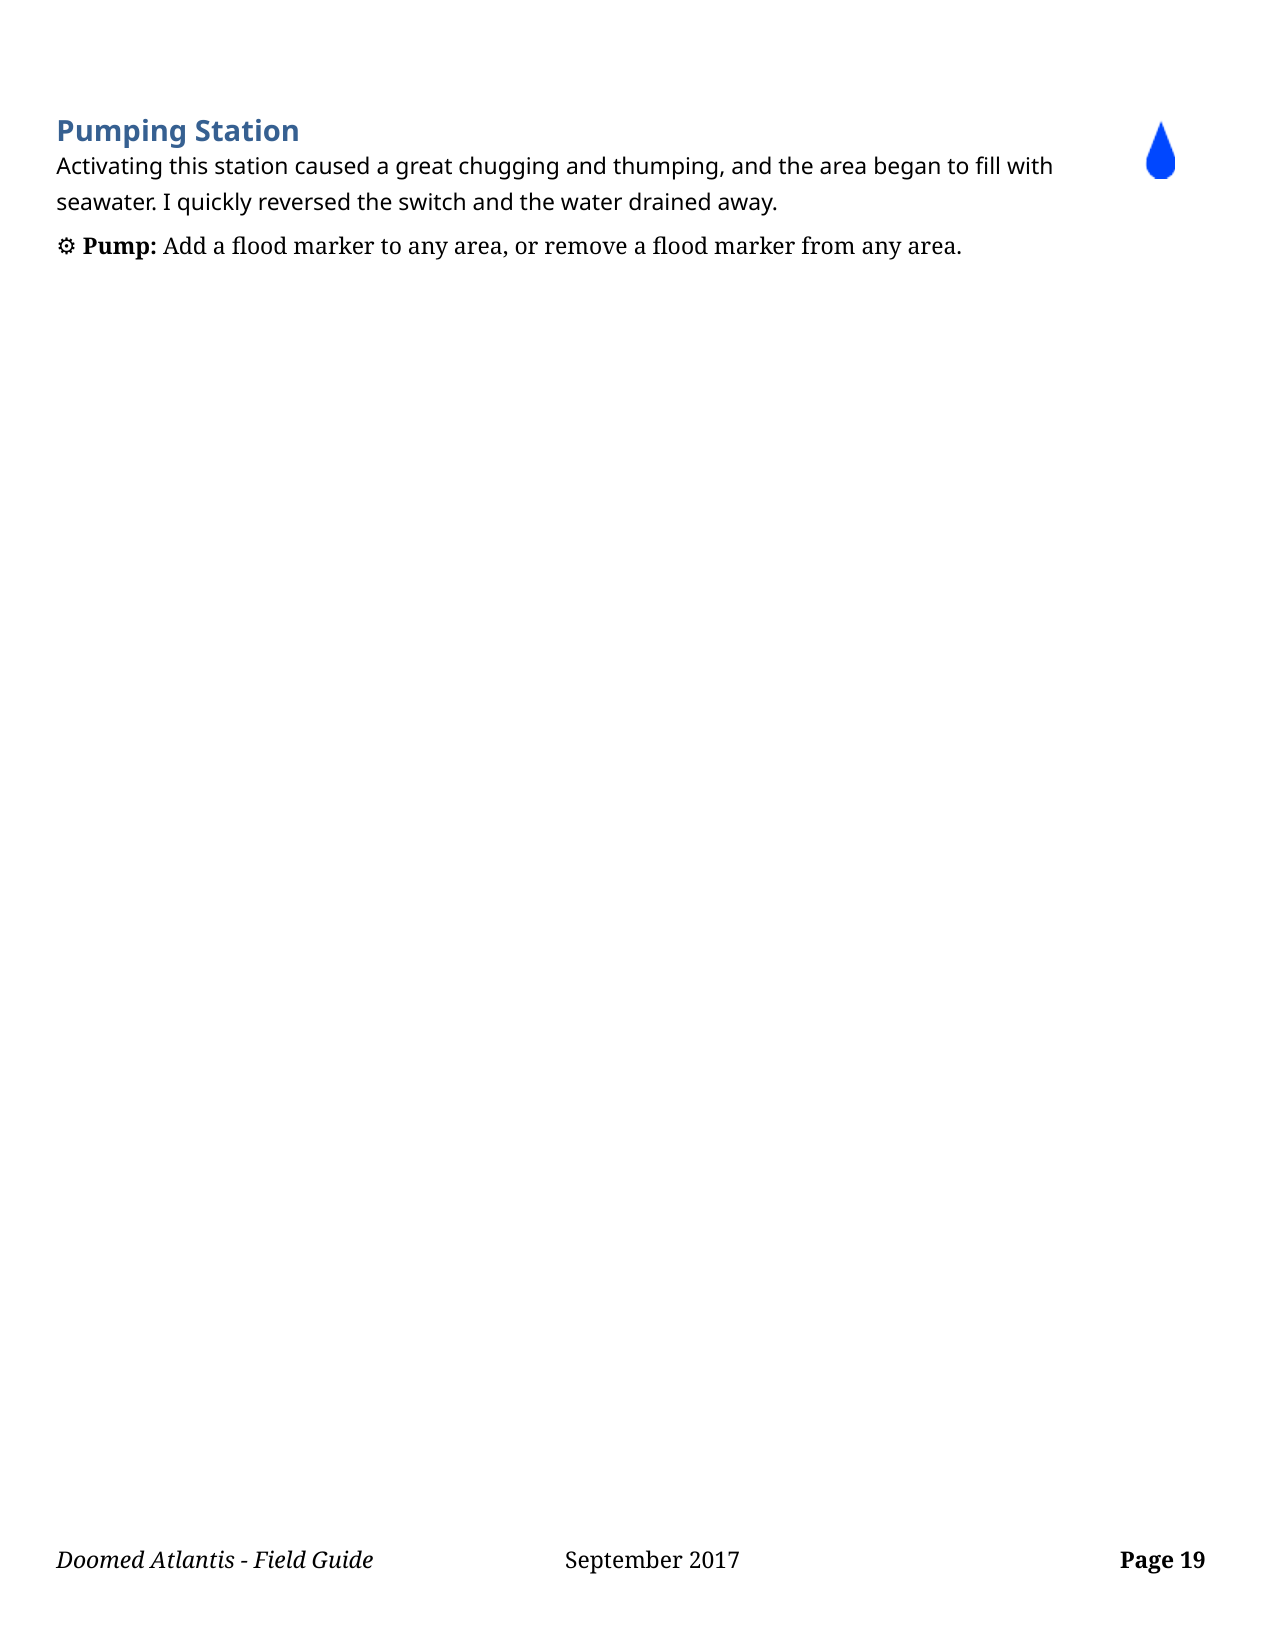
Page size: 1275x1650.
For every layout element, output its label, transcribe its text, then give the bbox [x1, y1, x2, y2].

text ⚙ Pump: Add a flood marker to any area, or remove a flood marker from any area. [56, 230, 1215, 261]
subtitle Activating this station caused a great chugging and thumping, and the area began to fill with seawater. I quickly reversed the switch and the water drained away. [56, 150, 1215, 217]
subtitle Pumping Station [56, 110, 1215, 150]
picture [1145, 119, 1175, 179]
